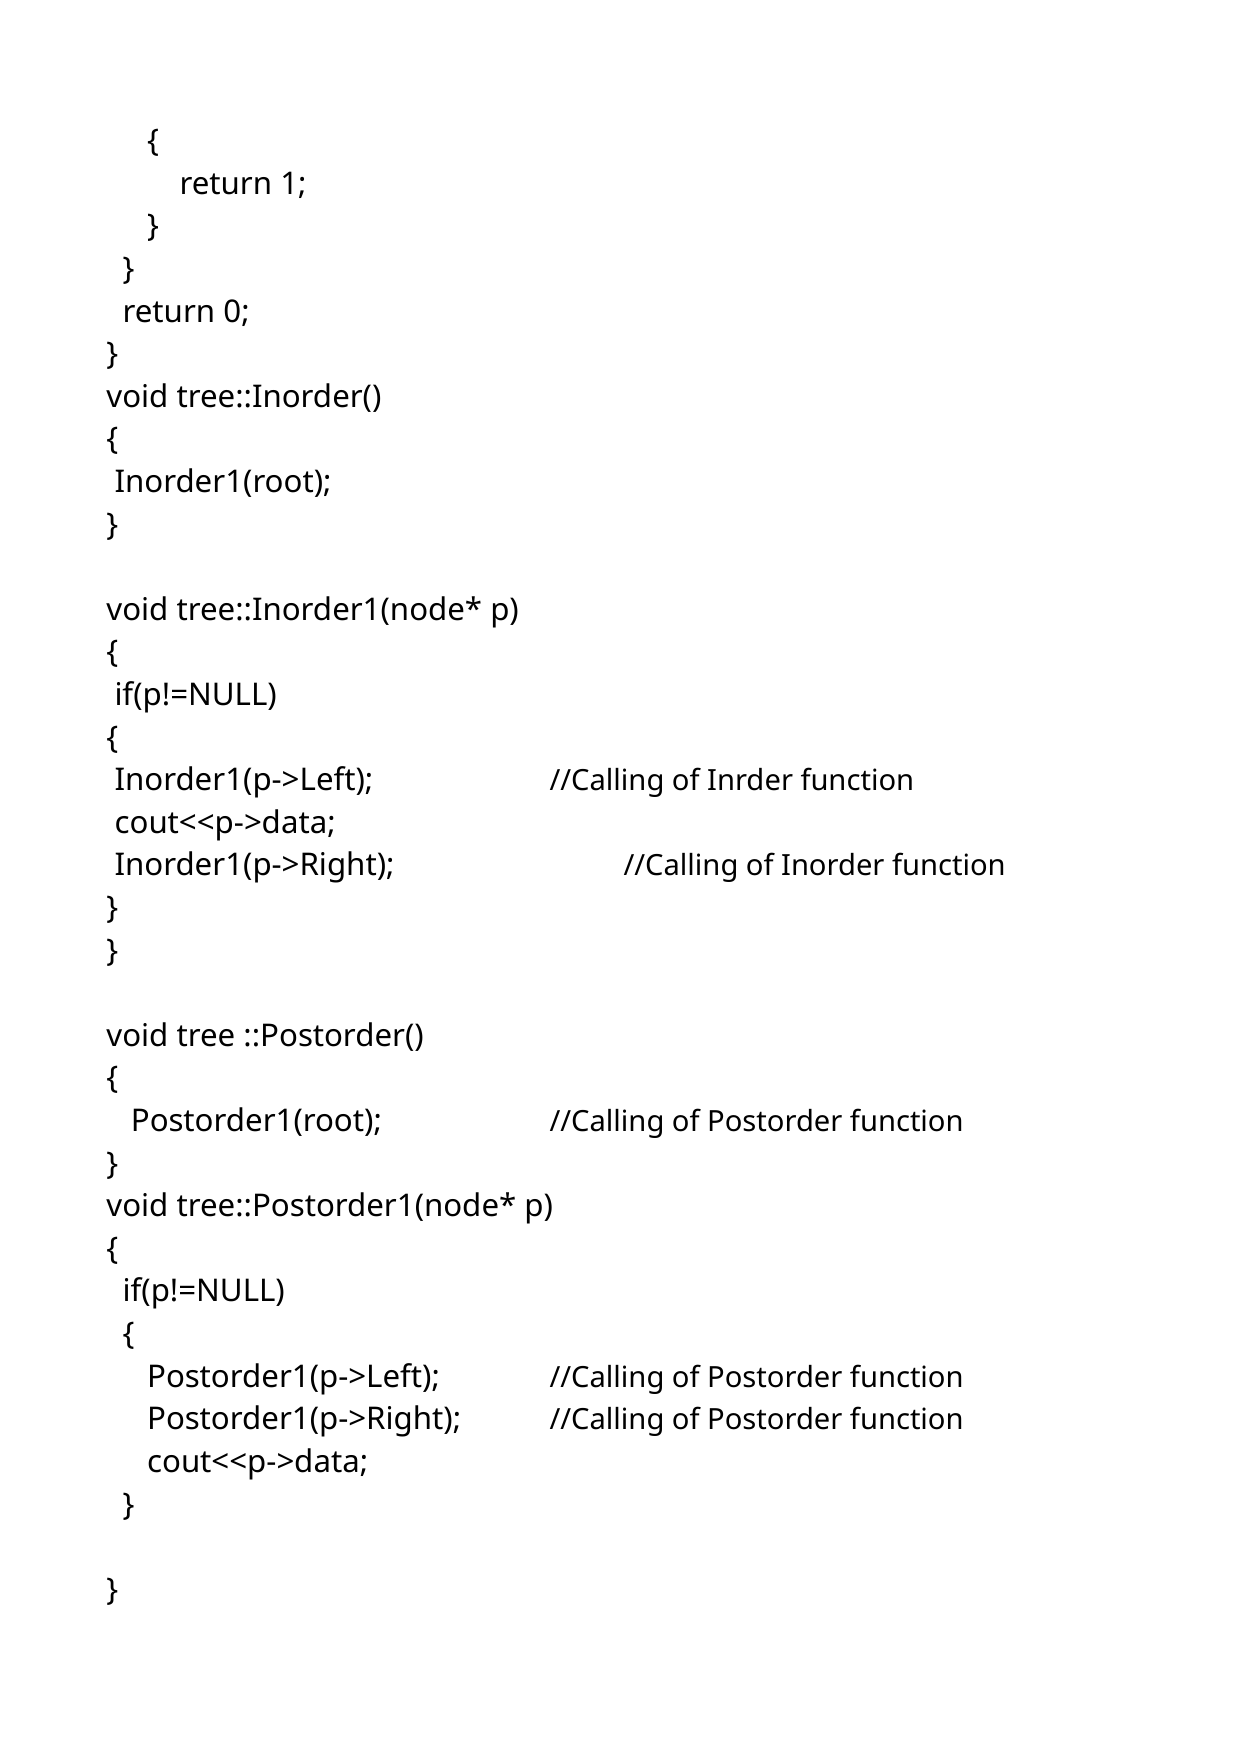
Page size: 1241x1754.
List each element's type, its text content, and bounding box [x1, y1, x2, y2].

text { [106, 714, 1167, 757]
text cout<<p->data; [106, 800, 1167, 842]
text cout<<p->data; [106, 1439, 1167, 1481]
text return 0; [106, 288, 1167, 331]
text } [106, 502, 1167, 544]
text } [106, 928, 1167, 970]
text { [106, 416, 1167, 459]
text if(p!=NULL) [106, 672, 1167, 714]
text Inorder1(p->Left); //Calling of Inrder function [106, 757, 1167, 800]
text void tree::Inorder() [106, 374, 1167, 416]
text Postorder1(p->Right); //Calling of Postorder function [106, 1396, 1167, 1439]
text } [106, 1481, 1167, 1524]
text { [106, 629, 1167, 672]
text return 1; [106, 161, 1167, 203]
text } [106, 885, 1167, 928]
text void tree::Inorder1(node* p) [106, 587, 1167, 629]
text Inorder1(p->Right); //Calling of Inorder function [106, 842, 1167, 885]
text } [106, 246, 1167, 288]
text Postorder1(root); //Calling of Postorder function [106, 1098, 1167, 1141]
text { [106, 1226, 1167, 1268]
text { [106, 1055, 1167, 1098]
text } [106, 203, 1167, 246]
text } [106, 1567, 1167, 1609]
text Postorder1(p->Left); //Calling of Postorder function [106, 1354, 1167, 1396]
text { [106, 118, 1167, 161]
text if(p!=NULL) [106, 1268, 1167, 1311]
text { [106, 1311, 1167, 1354]
text void tree::Postorder1(node* p) [106, 1183, 1167, 1226]
text } [106, 1141, 1167, 1183]
text Inorder1(root); [106, 459, 1167, 502]
text } [106, 331, 1167, 374]
text void tree ::Postorder() [106, 1013, 1167, 1055]
